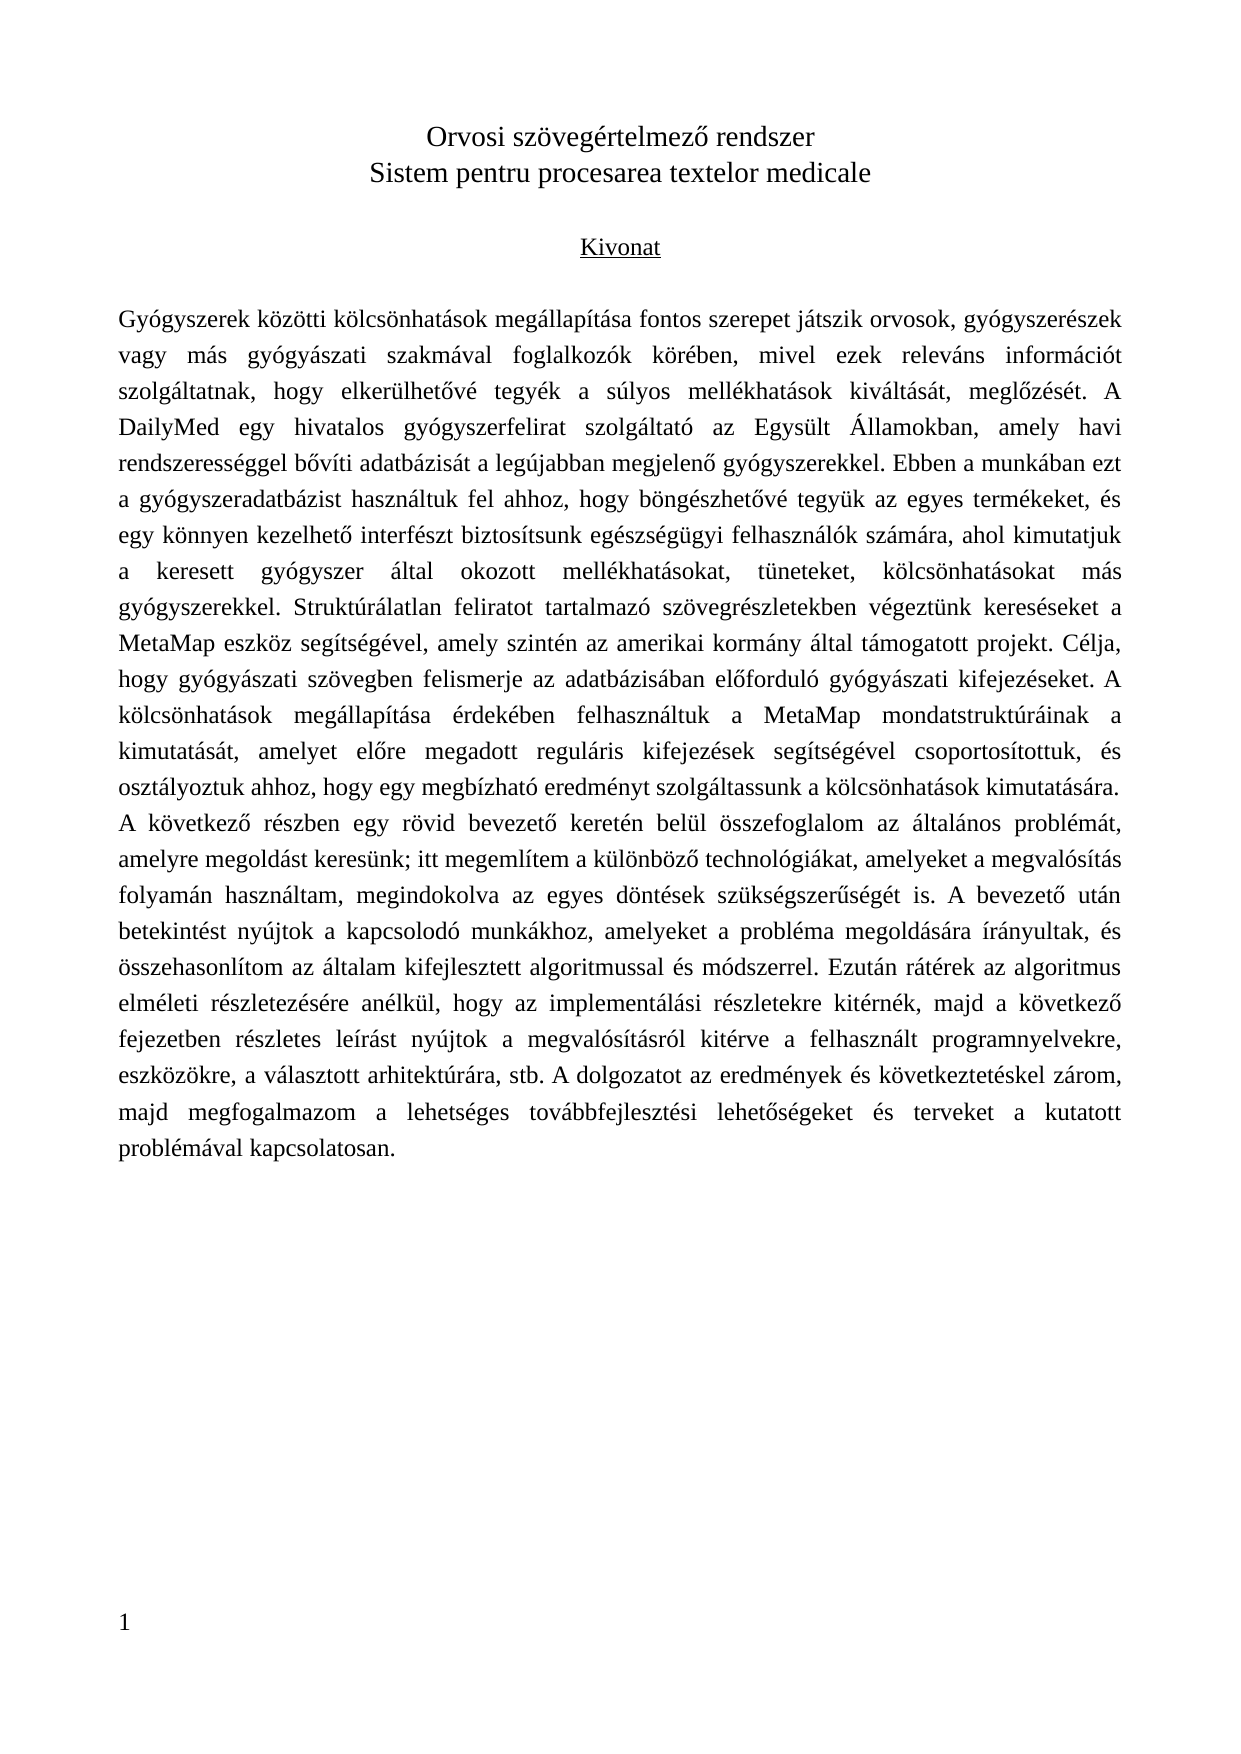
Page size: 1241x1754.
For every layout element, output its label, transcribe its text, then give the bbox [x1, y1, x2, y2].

text Orvosi szövegértelmező rendszer [118, 118, 1122, 154]
text Sistem pentru procesarea textelor medicale [118, 154, 1122, 190]
text Kivonat [118, 226, 1122, 262]
text Gyógyszerek közötti kölcsönhatások megállapítása fontos szerepet játszik orvosok, gyógyszerészek vagy más gyógyászati szakmával foglalkozók körében, mivel ezek releváns információt szolgáltatnak, hogy elkerülhetővé tegyék a súlyos mellékhatások kiváltását, meglőzését. A DailyMed egy hivatalos gyógyszerfelirat szolgáltató az Egysült Államokban, amely havi rendszerességgel bővíti adatbázisát a legújabban megjelenő gyógyszerekkel. Ebben a munkában ezt a gyógyszeradatbázist használtuk fel ahhoz, hogy böngészhetővé tegyük az egyes termékeket, és egy könnyen kezelhető interfészt biztosítsunk egészségügyi felhasználók számára, ahol kimutatjuk a keresett gyógyszer által okozott mellékhatásokat, tüneteket, kölcsönhatásokat más gyógyszerekkel. Struktúrálatlan feliratot tartalmazó szövegrészletekben végeztünk kereséseket a MetaMap eszköz segítségével, amely szintén az amerikai kormány által támogatott projekt. Célja, hogy gyógyászati szövegben felismerje az adatbázisában előforduló gyógyászati kifejezéseket. A kölcsönhatások megállapítása érdekében felhasználtuk a MetaMap mondatstruktúráinak a kimutatását, amelyet előre megadott reguláris kifejezések segítségével csoportosítottuk, és osztályoztuk ahhoz, hogy egy megbízható eredményt szolgáltassunk a kölcsönhatások kimutatására. [118, 298, 1122, 803]
text A következő részben egy rövid bevezető keretén belül összefoglalom az általános problémát, amelyre megoldást keresünk; itt megemlítem a különböző technológiákat, amelyeket a megvalósítás folyamán használtam, megindokolva az egyes döntések szükségszerűségét is. A bevezető után betekintést nyújtok a kapcsolodó munkákhoz, amelyeket a probléma megoldására írányultak, és összehasonlítom az általam kifejlesztett algoritmussal és módszerrel. Ezután rátérek az algoritmus elméleti részletezésére anélkül, hogy az implementálási részletekre kitérnék, majd a következő fejezetben részletes leírást nyújtok a megvalósításról kitérve a felhasznált programnyelvekre, eszközökre, a választott arhitektúrára, stb. A dolgozatot az eredmények és következtetéskel zárom, majd megfogalmazom a lehetséges továbbfejlesztési lehetőségeket és terveket a kutatott problémával kapcsolatosan. [118, 803, 1122, 1163]
